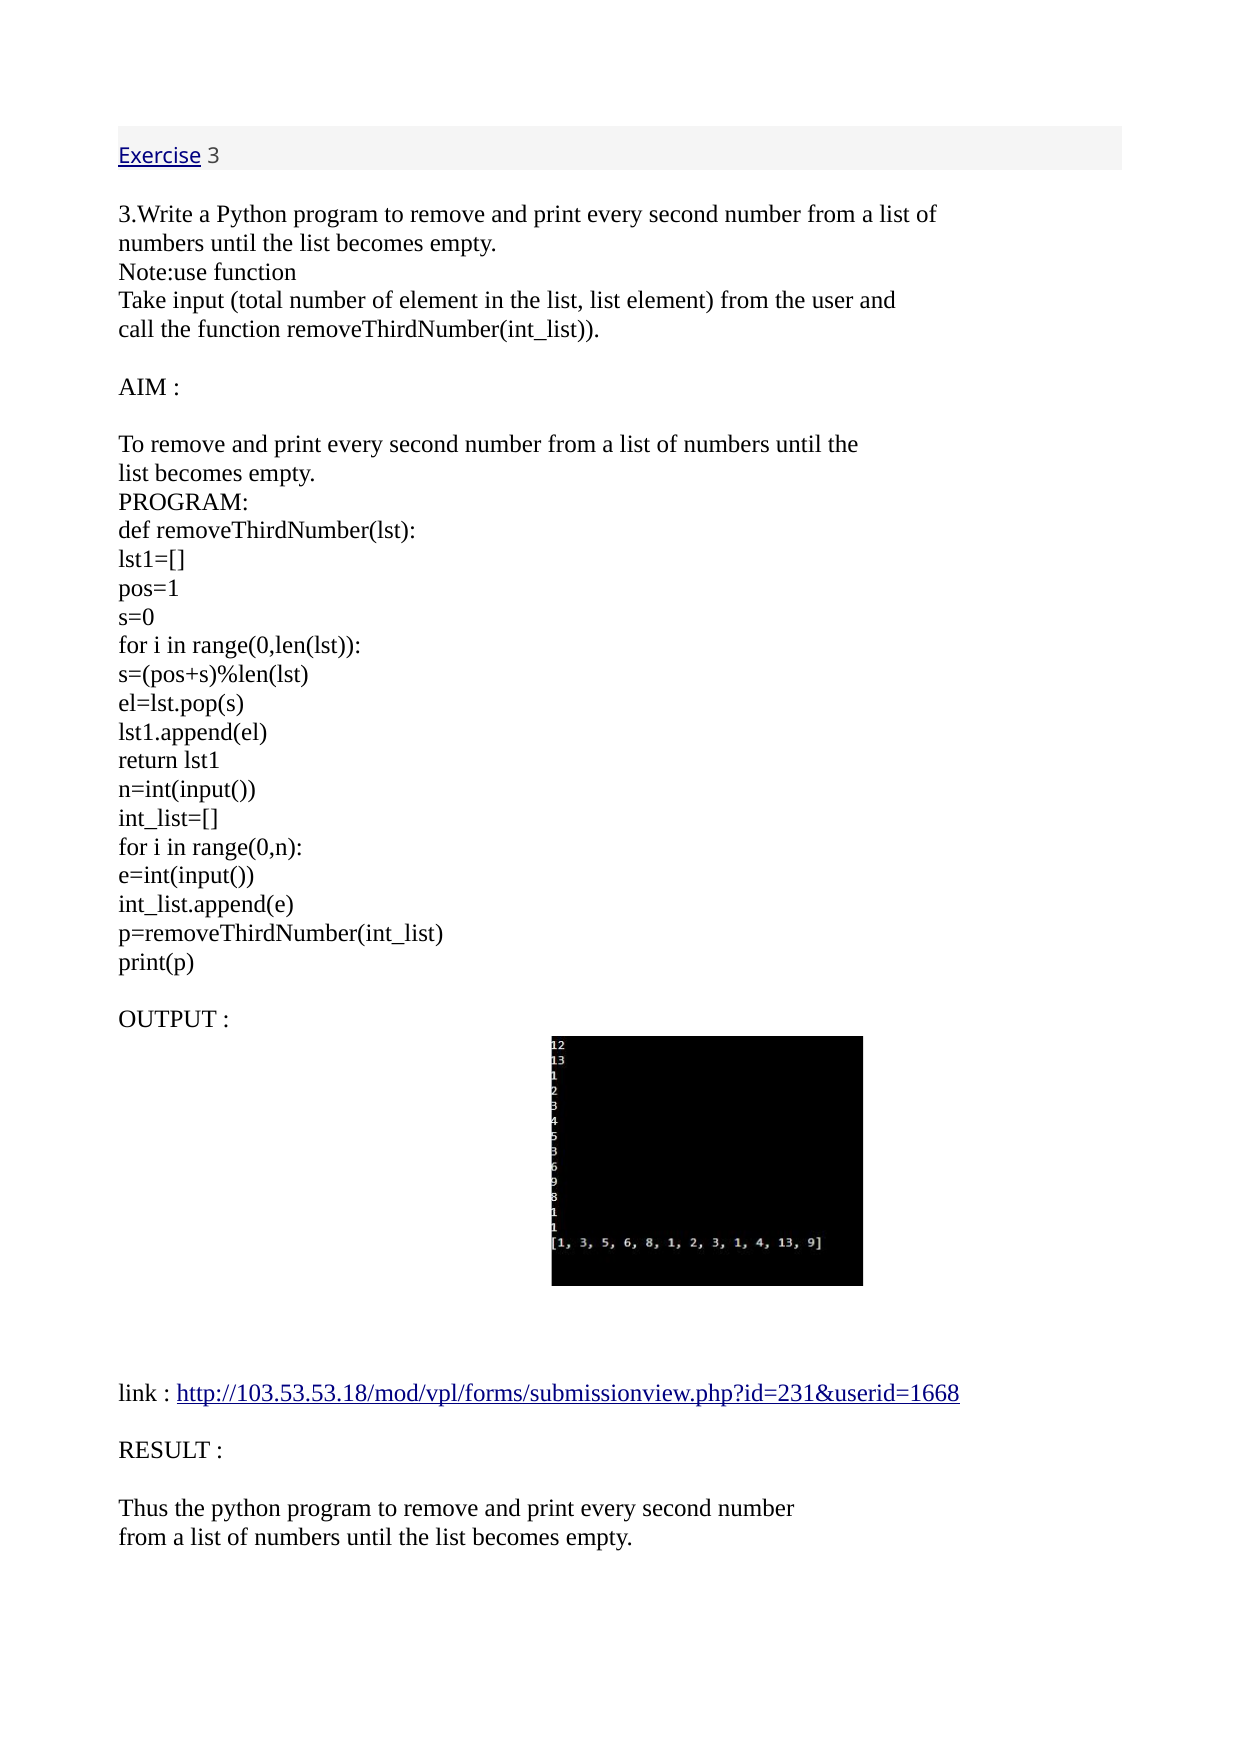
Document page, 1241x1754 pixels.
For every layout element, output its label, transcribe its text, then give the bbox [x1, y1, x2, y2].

text n=int(input()) [118, 774, 1122, 803]
text print(p) [118, 947, 1122, 975]
text OUTPUT : [118, 1004, 1122, 1033]
text PROGRAM: [118, 487, 1122, 515]
text e=int(input()) [118, 860, 1122, 889]
text Thus the python program to remove and print every second number [118, 1493, 1122, 1522]
text To remove and print every second number from a list of numbers until the [118, 429, 1122, 458]
text p=removeThirdNumber(int_list) [118, 918, 1122, 947]
text s=0 [118, 602, 1122, 630]
text link : http://103.53.53.18/mod/vpl/forms/submissionview.php?id=231&userid=1668 [118, 1378, 1122, 1407]
text for i in range(0,n): [118, 832, 1122, 860]
text 3.Write a Python program to remove and print every second number from a list of [118, 199, 1122, 228]
text AIM : [118, 372, 1122, 400]
text pos=1 [118, 573, 1122, 602]
text for i in range(0,len(lst)): [118, 630, 1122, 659]
text lst1=[] [118, 544, 1122, 573]
text lst1.append(el) [118, 717, 1122, 745]
text list becomes empty. [118, 458, 1122, 487]
text el=lst.pop(s) [118, 688, 1122, 717]
text return lst1 [118, 745, 1122, 774]
text def removeThirdNumber(lst): [118, 515, 1122, 544]
text RESULT : [118, 1435, 1122, 1464]
text int_list=[] [118, 803, 1122, 832]
text from a list of numbers until the list becomes empty. [118, 1522, 1122, 1550]
text s=(pos+s)%len(lst) [118, 659, 1122, 688]
text numbers until the list becomes empty. [118, 228, 1122, 257]
picture [551, 1036, 864, 1286]
text call the function removeThirdNumber(int_list)). [118, 314, 1122, 343]
text int_list.append(e) [118, 889, 1122, 918]
text Note:use function [118, 257, 1122, 285]
text Take input (total number of element in the list, list element) from the user and [118, 285, 1122, 314]
